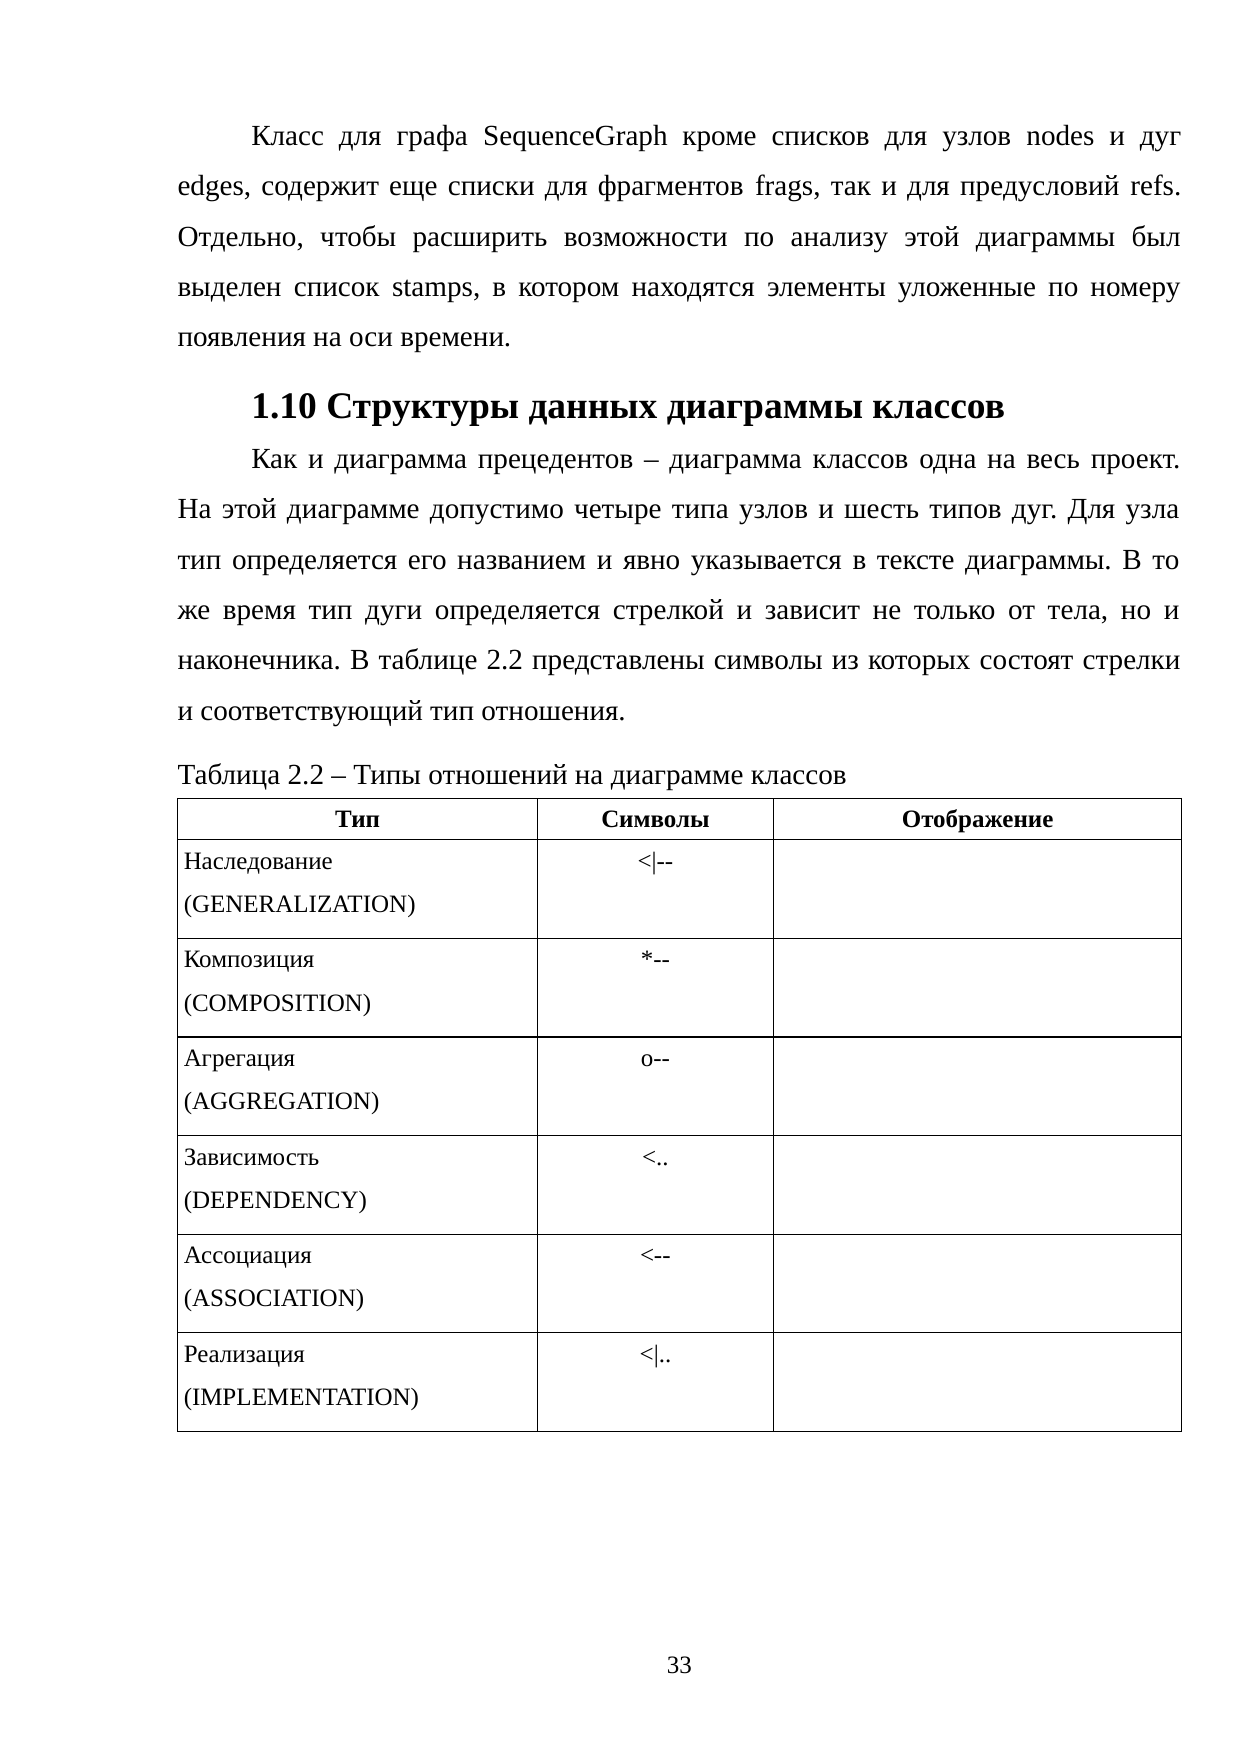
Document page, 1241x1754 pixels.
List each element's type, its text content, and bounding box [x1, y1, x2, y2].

table_cell [774, 1136, 1181, 1234]
table_cell *-- [538, 939, 773, 1036]
table_cell Наследование (GENERALIZATION) [178, 840, 537, 938]
table_cell [774, 1333, 1181, 1431]
table_cell Ассоциация (ASSOCIATION) [178, 1235, 537, 1332]
table_cell <.. [538, 1136, 773, 1234]
text Класс для графа SequenceGraph кроме списков для узлов nodes и дуг edges, содержит еще списки для фрагментов frags, так и для предусловий refs. Отдельно, чтобы расширить возможности по анализу этой диаграммы был выделен список stamps, в котором находятся элементы уложенные по номеру появления на оси времени. [177, 118, 1181, 353]
text Как и диаграмма прецедентов – диаграмма классов одна на весь проект. На этой диаграмме допустимо четыре типа узлов и шесть типов дуг. Для узла тип определяется его названием и явно указывается в тексте диаграммы. В то же время тип дуги определяется стрелкой и зависит не только от тела, но и наконечника. В таблице 2.2 представлены символы из которых состоят стрелки и соответствующий тип отношения. [177, 441, 1181, 726]
table_cell Агрегация (AGGREGATION) [178, 1038, 537, 1135]
table_cell Реализация (IMPLEMENTATION) [178, 1333, 537, 1431]
table_cell <-- [538, 1235, 773, 1332]
table_cell o-- [538, 1038, 773, 1135]
table_header Символы [538, 799, 773, 839]
table_cell [774, 1038, 1181, 1135]
table_cell Зависимость (DEPENDENCY) [178, 1136, 537, 1234]
table_cell Композиция (COMPOSITION) [178, 939, 537, 1036]
text Таблица 2.2 – Типы отношений на диаграмме классов [177, 757, 1181, 791]
table_cell <|-- [538, 840, 773, 938]
table_cell [774, 939, 1181, 1036]
table_cell [774, 840, 1181, 938]
table_cell <|.. [538, 1333, 773, 1431]
table_header Отображение [774, 799, 1181, 839]
table_header Тип [178, 799, 537, 839]
table_cell [774, 1235, 1181, 1332]
list Структуры данных диаграммы классов [177, 384, 1181, 427]
